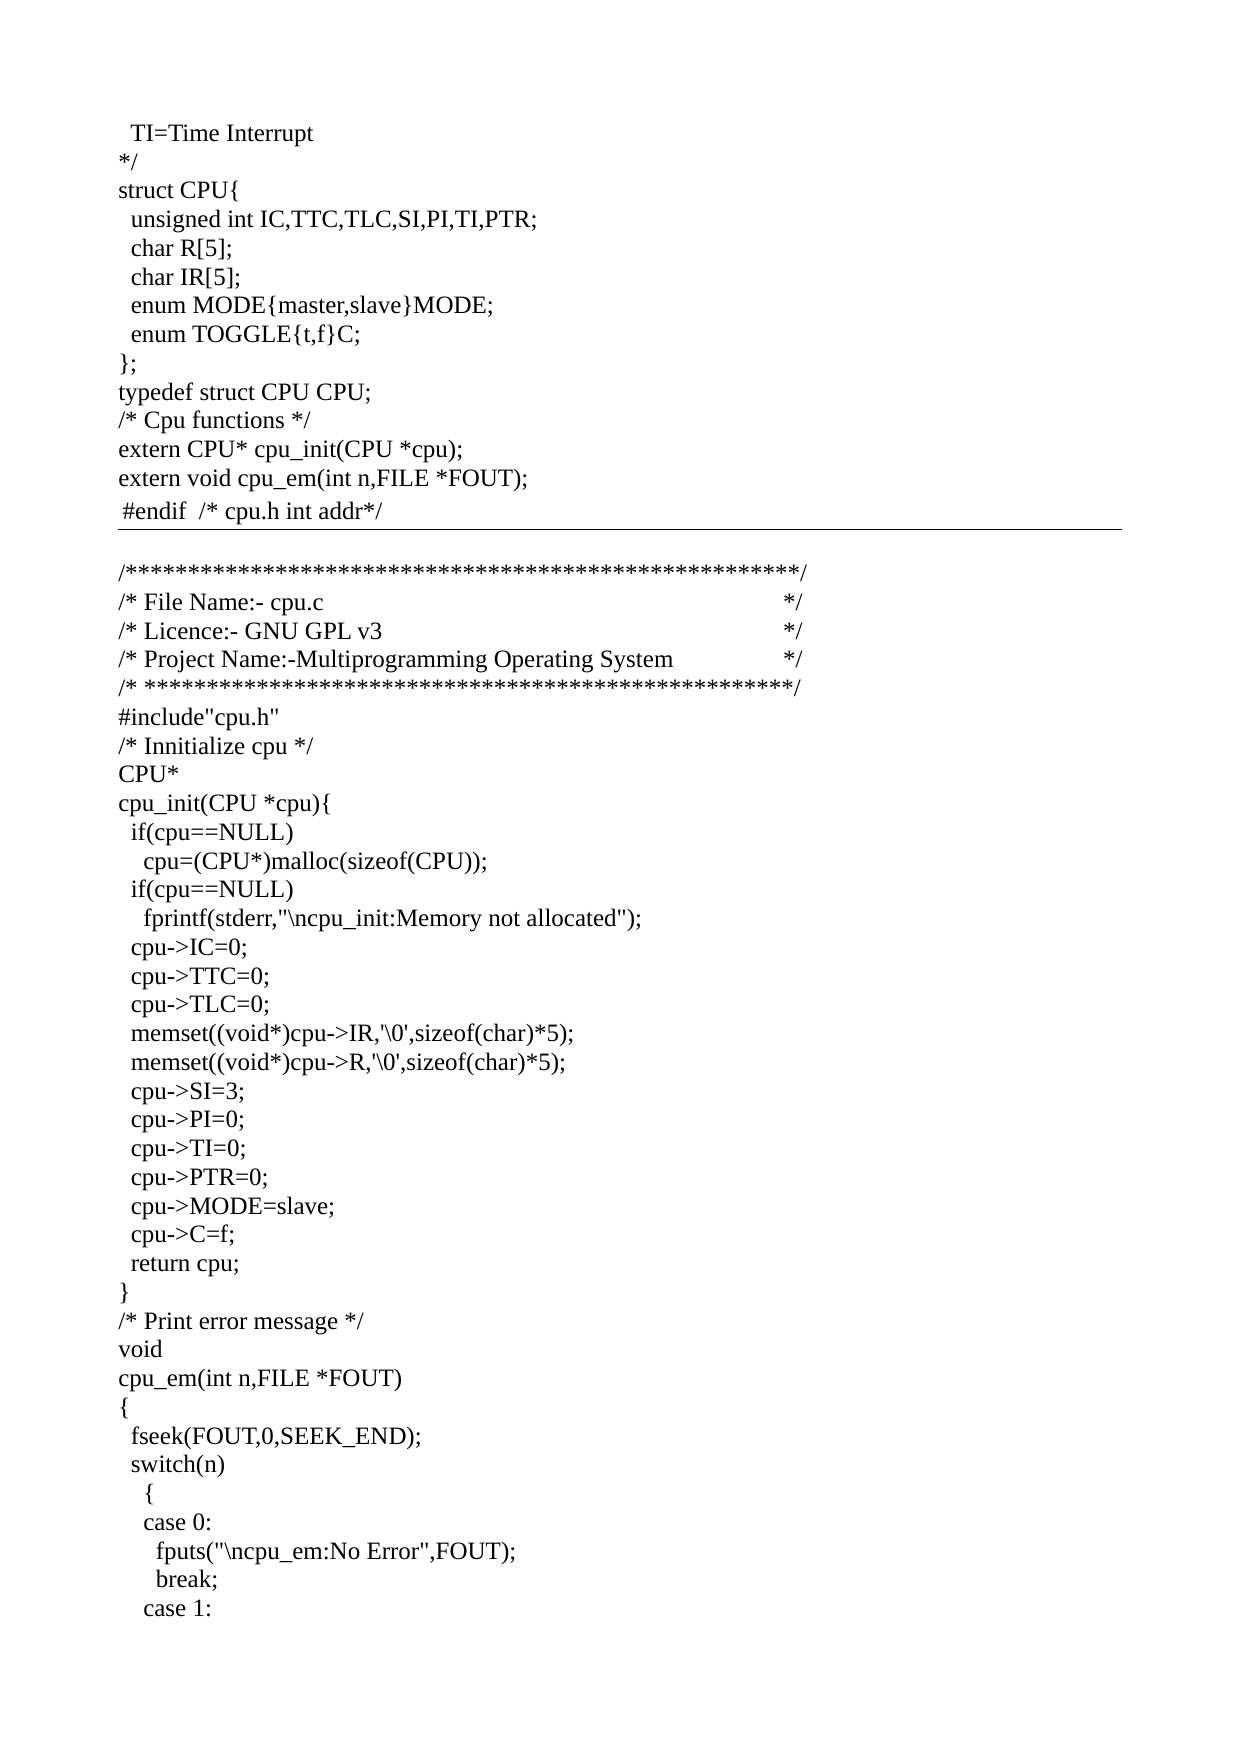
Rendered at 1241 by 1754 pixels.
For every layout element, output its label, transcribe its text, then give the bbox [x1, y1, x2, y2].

text #endif /* cpu.h int addr*/ [118, 492, 1122, 529]
text cpu_init(CPU *cpu){ [118, 788, 1122, 817]
text cpu->PTR=0; [118, 1162, 1122, 1191]
text if(cpu==NULL) [118, 874, 1122, 903]
text cpu_em(int n,FILE *FOUT) [118, 1363, 1122, 1392]
text case 1: [118, 1593, 1122, 1622]
text struct CPU{ [118, 176, 1122, 204]
text /* ****************************************************/ [118, 673, 1122, 702]
text enum MODE{master,slave}MODE; [118, 291, 1122, 319]
text cpu=(CPU*)malloc(sizeof(CPU)); [118, 846, 1122, 874]
text fseek(FOUT,0,SEEK_END); [118, 1421, 1122, 1449]
text fputs("\ncpu_em:No Error",FOUT); [118, 1536, 1122, 1564]
text cpu->SI=3; [118, 1076, 1122, 1104]
text /* File Name:- cpu.c */ [118, 587, 1122, 616]
text /* Cpu functions */ [118, 406, 1122, 434]
text cpu->IC=0; [118, 932, 1122, 961]
text char IR[5]; [118, 262, 1122, 291]
text #include"cpu.h" [118, 702, 1122, 731]
text }; [118, 348, 1122, 377]
text CPU* [118, 759, 1122, 788]
text memset((void*)cpu->R,'\0',sizeof(char)*5); [118, 1047, 1122, 1076]
text case 0: [118, 1507, 1122, 1536]
text TI=Time Interrupt [118, 118, 1122, 147]
text extern void cpu_em(int n,FILE *FOUT); [118, 463, 1122, 492]
text cpu->TLC=0; [118, 989, 1122, 1018]
text char R[5]; [118, 233, 1122, 262]
text void [118, 1334, 1122, 1363]
text cpu->TI=0; [118, 1133, 1122, 1162]
text return cpu; [118, 1248, 1122, 1277]
text typedef struct CPU CPU; [118, 377, 1122, 406]
text cpu->TTC=0; [118, 961, 1122, 989]
text break; [118, 1564, 1122, 1593]
text /* Licence:- GNU GPL v3 */ [118, 616, 1122, 644]
text enum TOGGLE{t,f}C; [118, 319, 1122, 348]
text */ [118, 147, 1122, 176]
text /******************************************************/ [118, 558, 1122, 587]
text fprintf(stderr,"\ncpu_init:Memory not allocated"); [118, 903, 1122, 932]
text cpu->PI=0; [118, 1104, 1122, 1133]
text memset((void*)cpu->IR,'\0',sizeof(char)*5); [118, 1018, 1122, 1047]
text cpu->MODE=slave; [118, 1191, 1122, 1219]
text /* Project Name:-Multiprogramming Operating System */ [118, 644, 1122, 673]
text cpu->C=f; [118, 1219, 1122, 1248]
text { [118, 1392, 1122, 1421]
text } [118, 1277, 1122, 1306]
text if(cpu==NULL) [118, 817, 1122, 846]
text /* Print error message */ [118, 1306, 1122, 1334]
text /* Innitialize cpu */ [118, 731, 1122, 759]
text extern CPU* cpu_init(CPU *cpu); [118, 434, 1122, 463]
text unsigned int IC,TTC,TLC,SI,PI,TI,PTR; [118, 204, 1122, 233]
text switch(n) [118, 1449, 1122, 1478]
text { [118, 1478, 1122, 1507]
